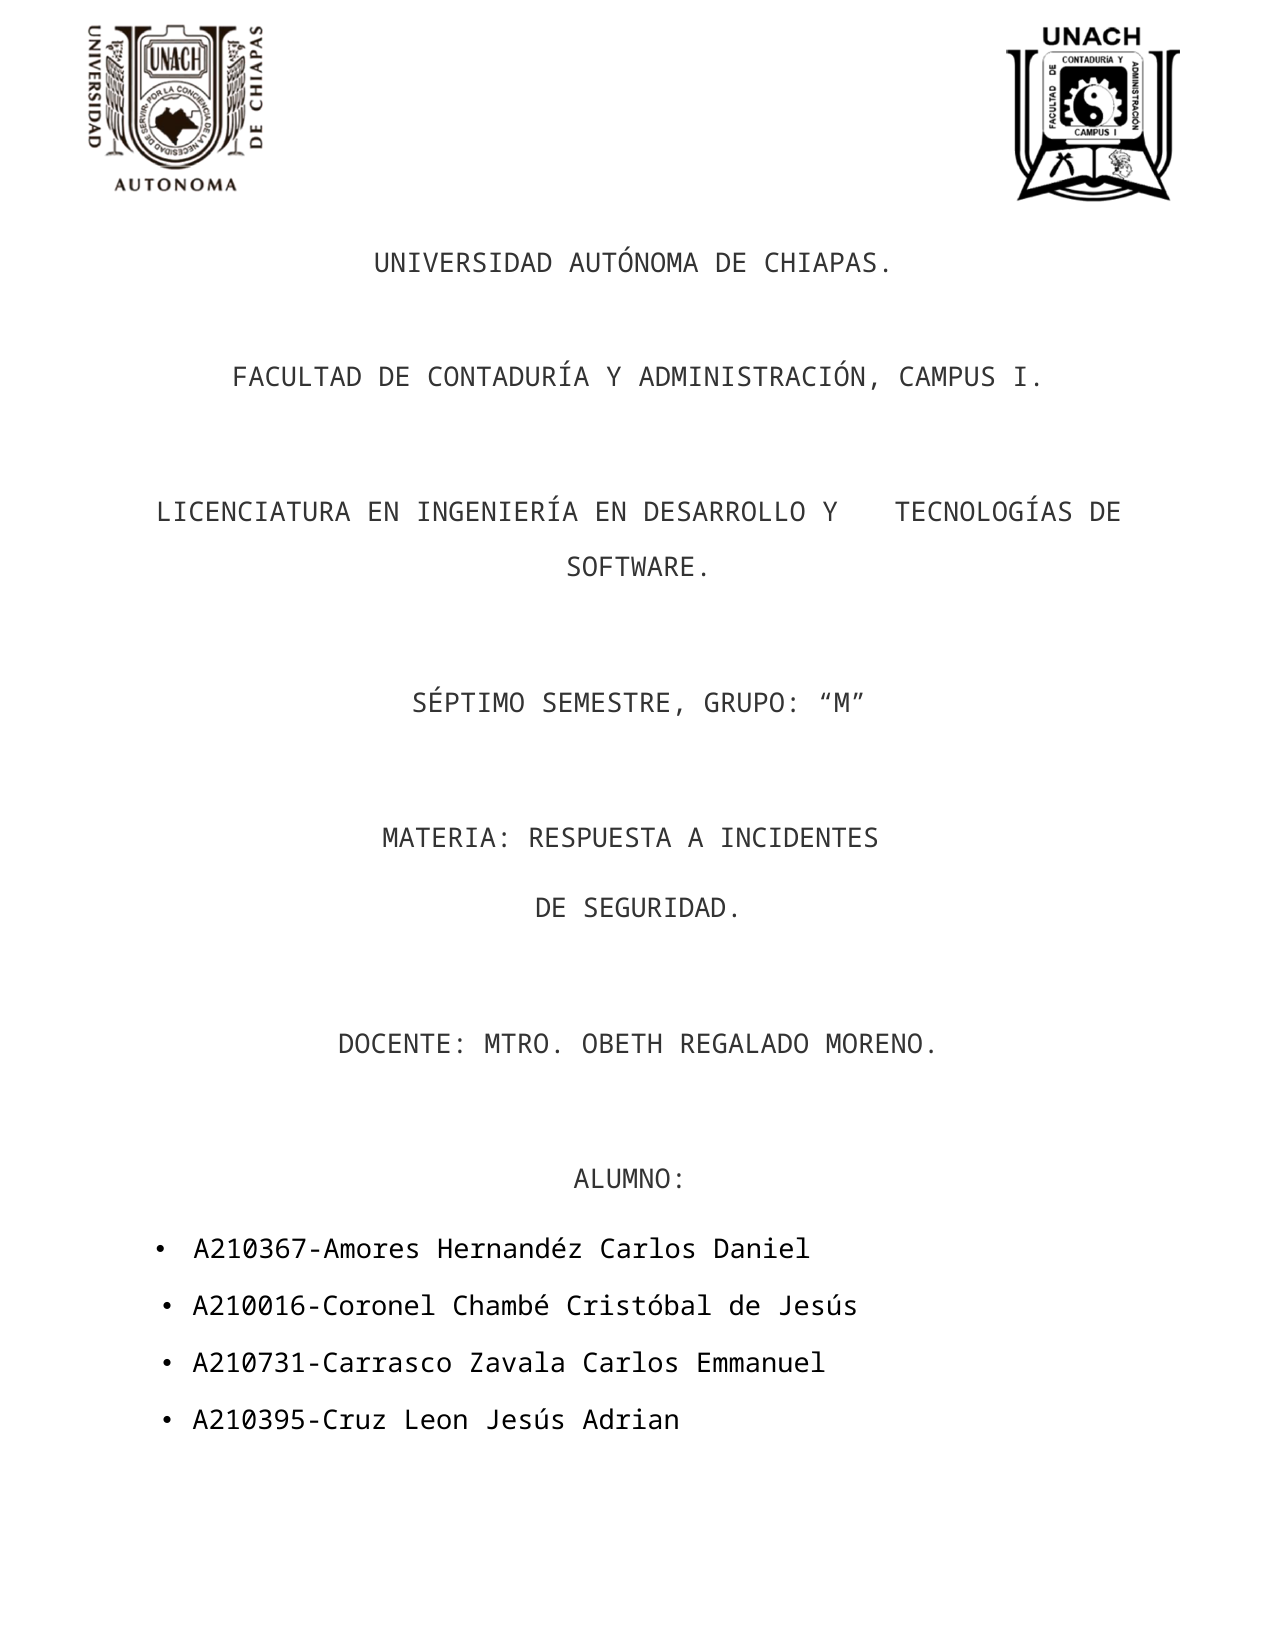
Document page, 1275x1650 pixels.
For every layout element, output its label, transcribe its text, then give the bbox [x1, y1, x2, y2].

text DOCENTE: MTRO. OBETH REGALADO MORENO. [132, 1024, 1145, 1061]
picture [87, 20, 263, 196]
text FACULTAD DE CONTADURÍA Y ADMINISTRACIÓN, CAMPUS I. [132, 357, 1144, 394]
text MATERIA: RESPUESTA A INCIDENTES [132, 819, 1145, 856]
text SÉPTIMO SEMESTRE, GRUPO: “M” [132, 683, 1145, 720]
picture [1006, 25, 1180, 204]
text ALUMNO: [132, 1160, 1144, 1197]
list A210367-Amores Hernandéz Carlos Daniel [156, 1230, 1157, 1267]
list A210016-Coronel Chambé Cristóbal de Jesús [162, 1287, 1157, 1323]
text LICENCIATURA EN INGENIERÍA EN DESARROLLO Y TECNOLOGÍAS DE SOFTWARE. [132, 492, 1145, 585]
list A210731-Carrasco Zavala Carlos Emmanuel [162, 1344, 1157, 1381]
text UNIVERSIDAD AUTÓNOMA DE CHIAPAS. [123, 243, 1144, 280]
text DE SEGURIDAD. [132, 889, 1145, 926]
list A210395-Cruz Leon Jesús Adrian [162, 1401, 1157, 1437]
